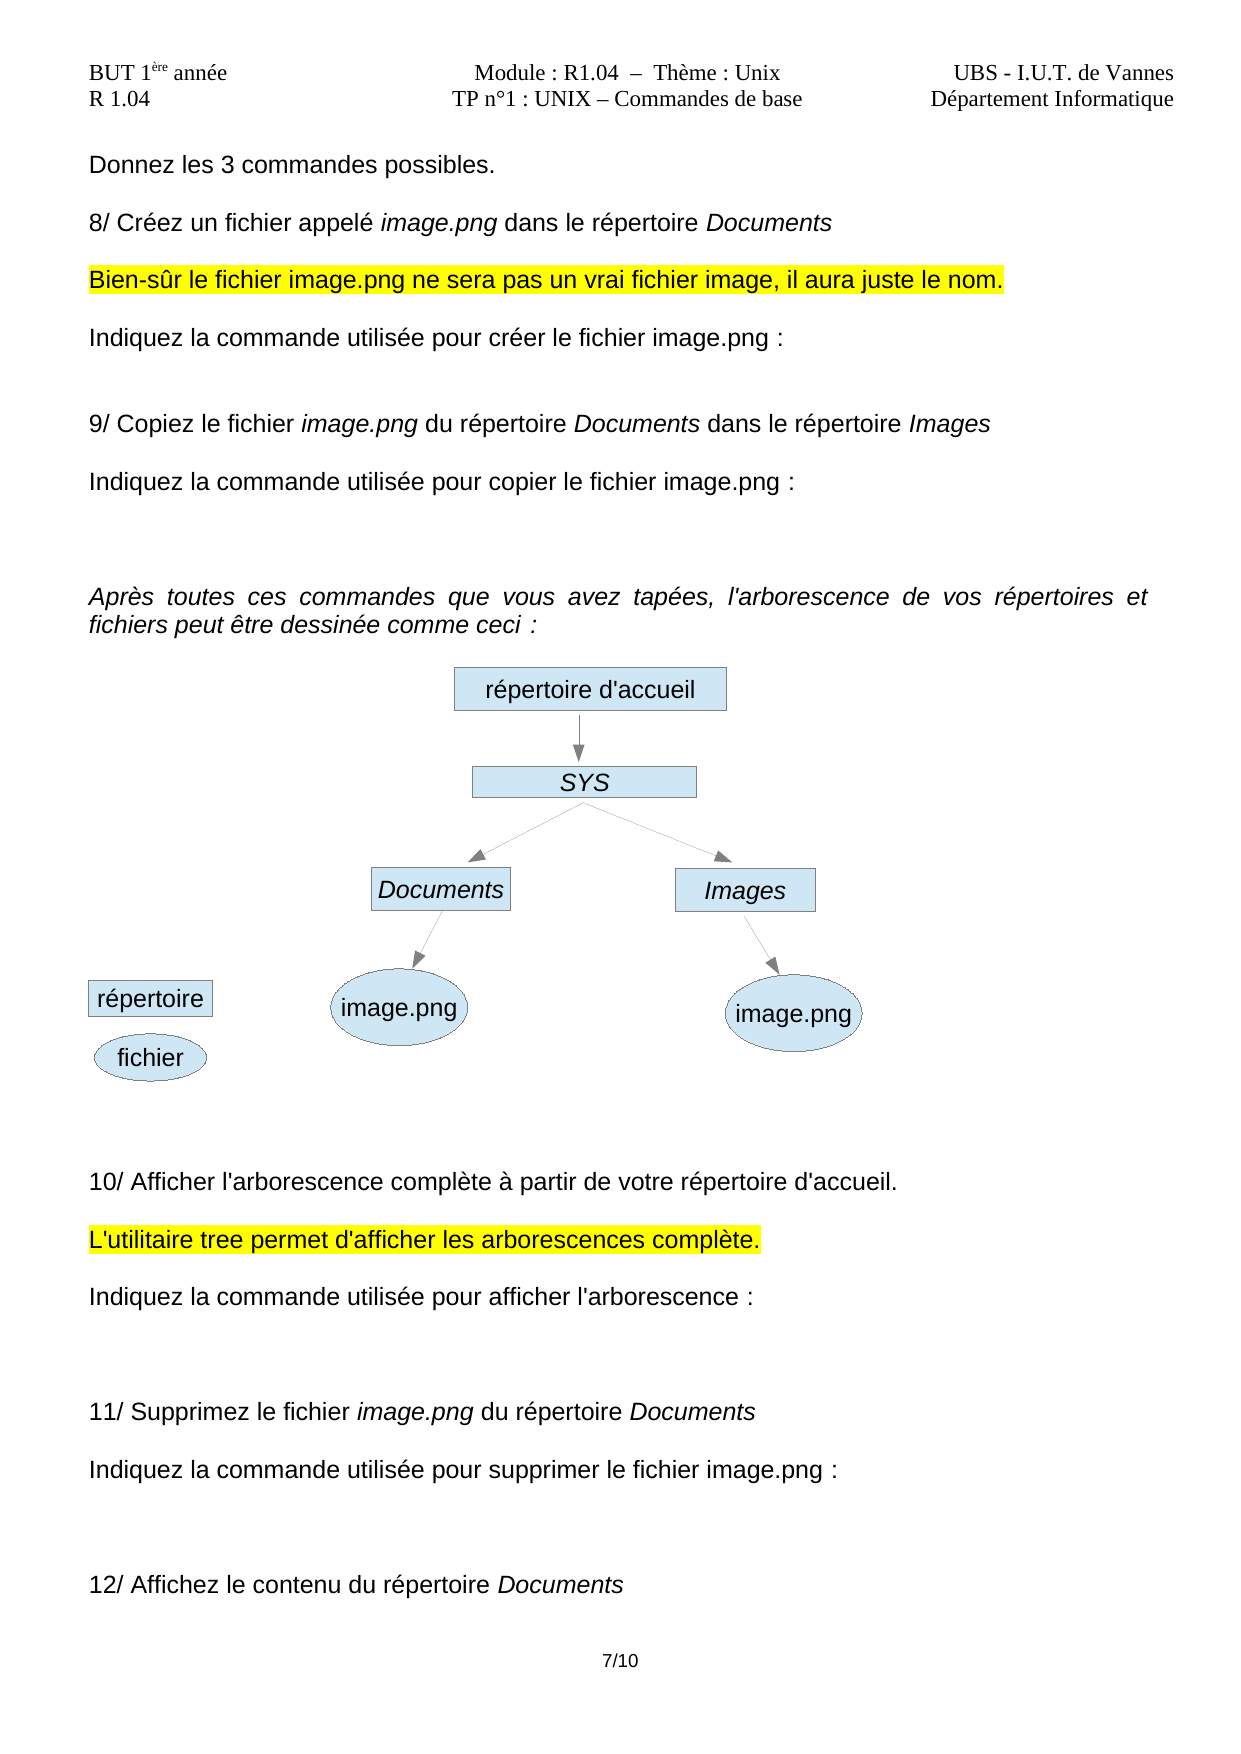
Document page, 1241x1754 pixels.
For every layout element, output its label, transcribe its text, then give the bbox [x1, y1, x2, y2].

text Après toutes ces commandes que vous avez tapées, l'arborescence de vos répertoires et fichiers peut être dessinée comme ceci : [89, 581, 1151, 639]
text 10/ Afficher l'arborescence complète à partir de votre répertoire d'accueil. [89, 1167, 1151, 1196]
text 11/ Supprimez le fichier image.png du répertoire Documents [89, 1397, 1151, 1426]
text L'utilitaire tree permet d'afficher les arborescences complète. [89, 1225, 1151, 1254]
text Indiquez la commande utilisée pour supprimer le fichier image.png : [89, 1455, 1151, 1484]
text 8/ Créez un fichier appelé image.png dans le répertoire Documents [89, 208, 1151, 236]
text 9/ Copiez le fichier image.png du répertoire Documents dans le répertoire Images [89, 409, 1151, 438]
text Indiquez la commande utilisée pour afficher l'arborescence : [89, 1282, 1151, 1311]
text Bien-sûr le fichier image.png ne sera pas un vrai fichier image, il aura juste le nom. [89, 265, 1151, 294]
text Indiquez la commande utilisée pour créer le fichier image.png : [89, 323, 1151, 351]
text Donnez les 3 commandes possibles. [89, 150, 1151, 179]
text Indiquez la commande utilisée pour copier le fichier image.png : [89, 466, 1151, 495]
text 12/ Affichez le contenu du répertoire Documents [89, 1570, 1151, 1599]
